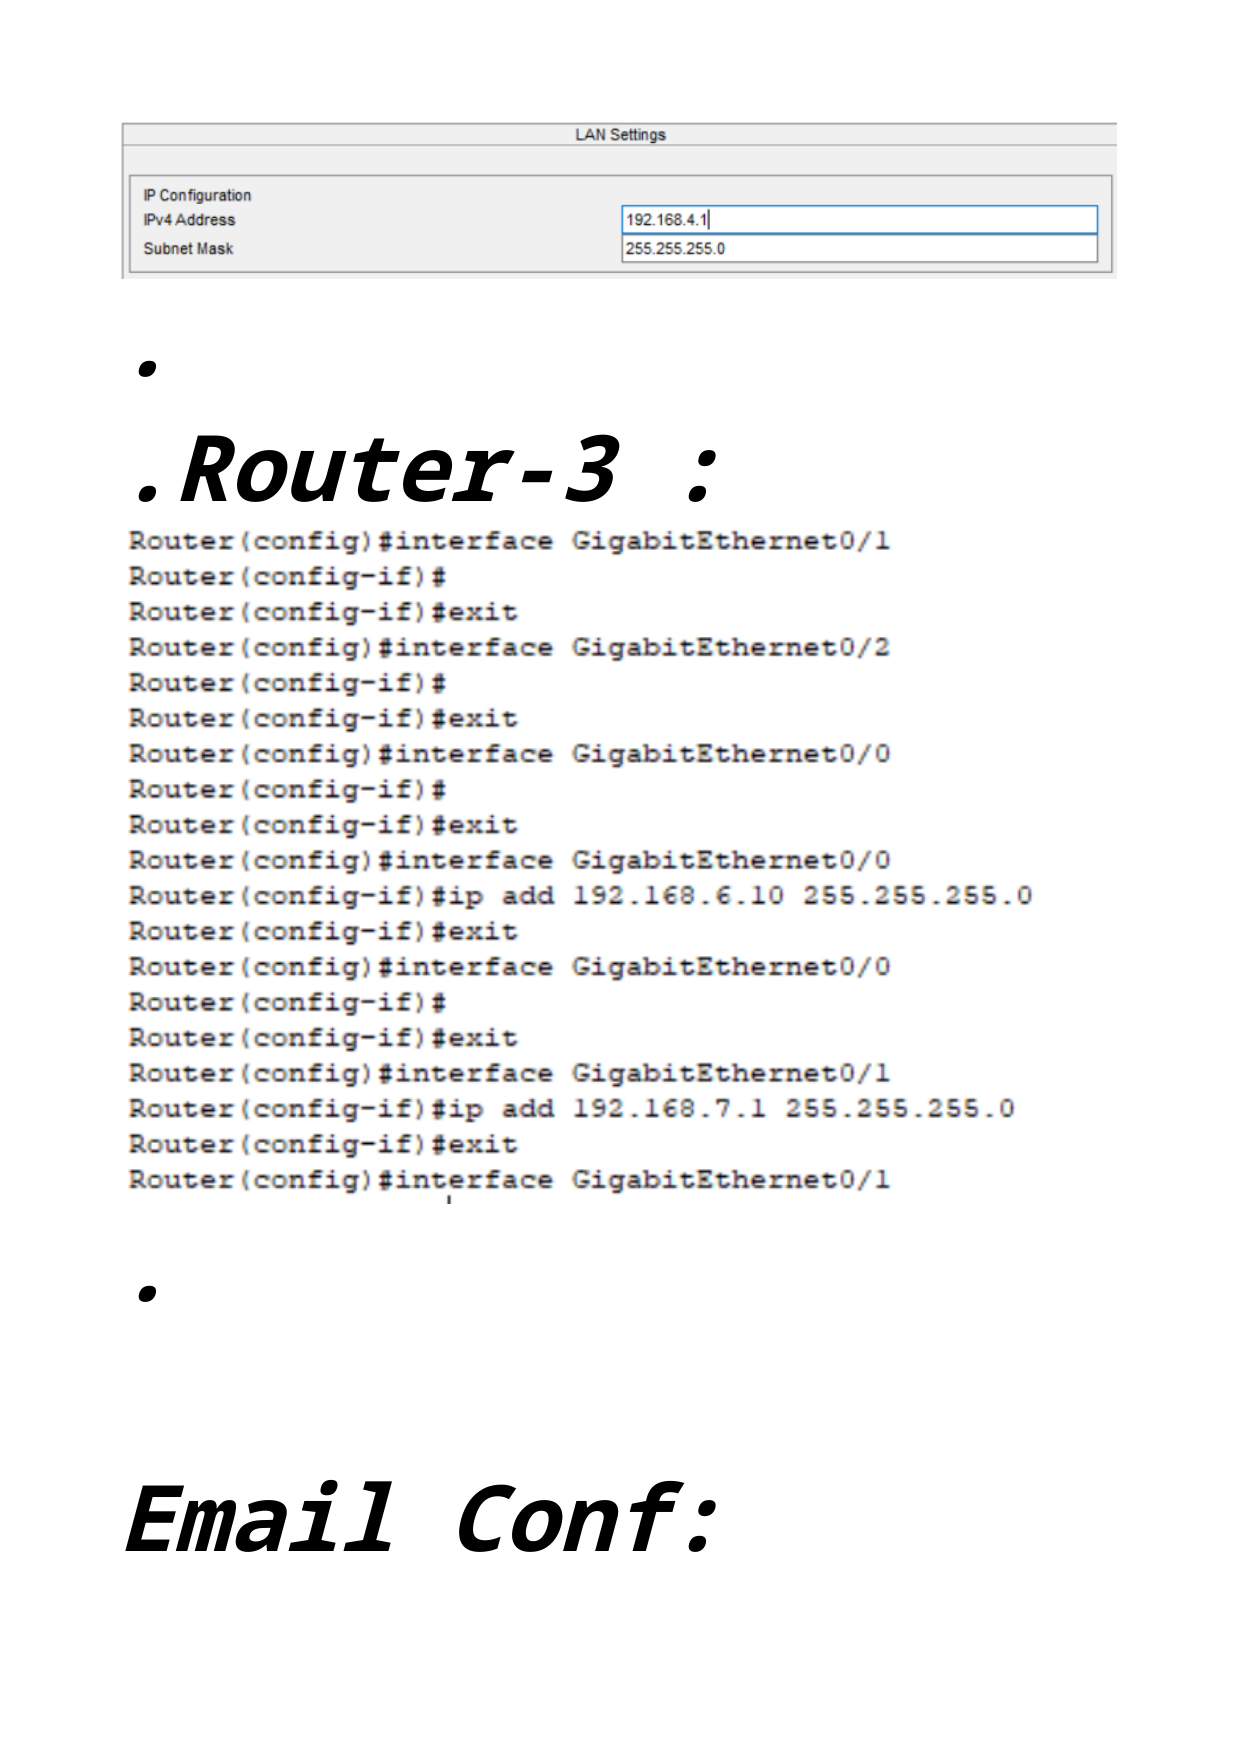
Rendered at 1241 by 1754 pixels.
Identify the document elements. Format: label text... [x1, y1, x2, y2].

picture [127, 528, 1113, 1204]
text . [118, 528, 1122, 1328]
picture [118, 118, 1123, 279]
text .Router-3 : [118, 403, 1122, 528]
text Email Conf: [118, 1453, 1122, 1578]
text . [118, 279, 1122, 403]
